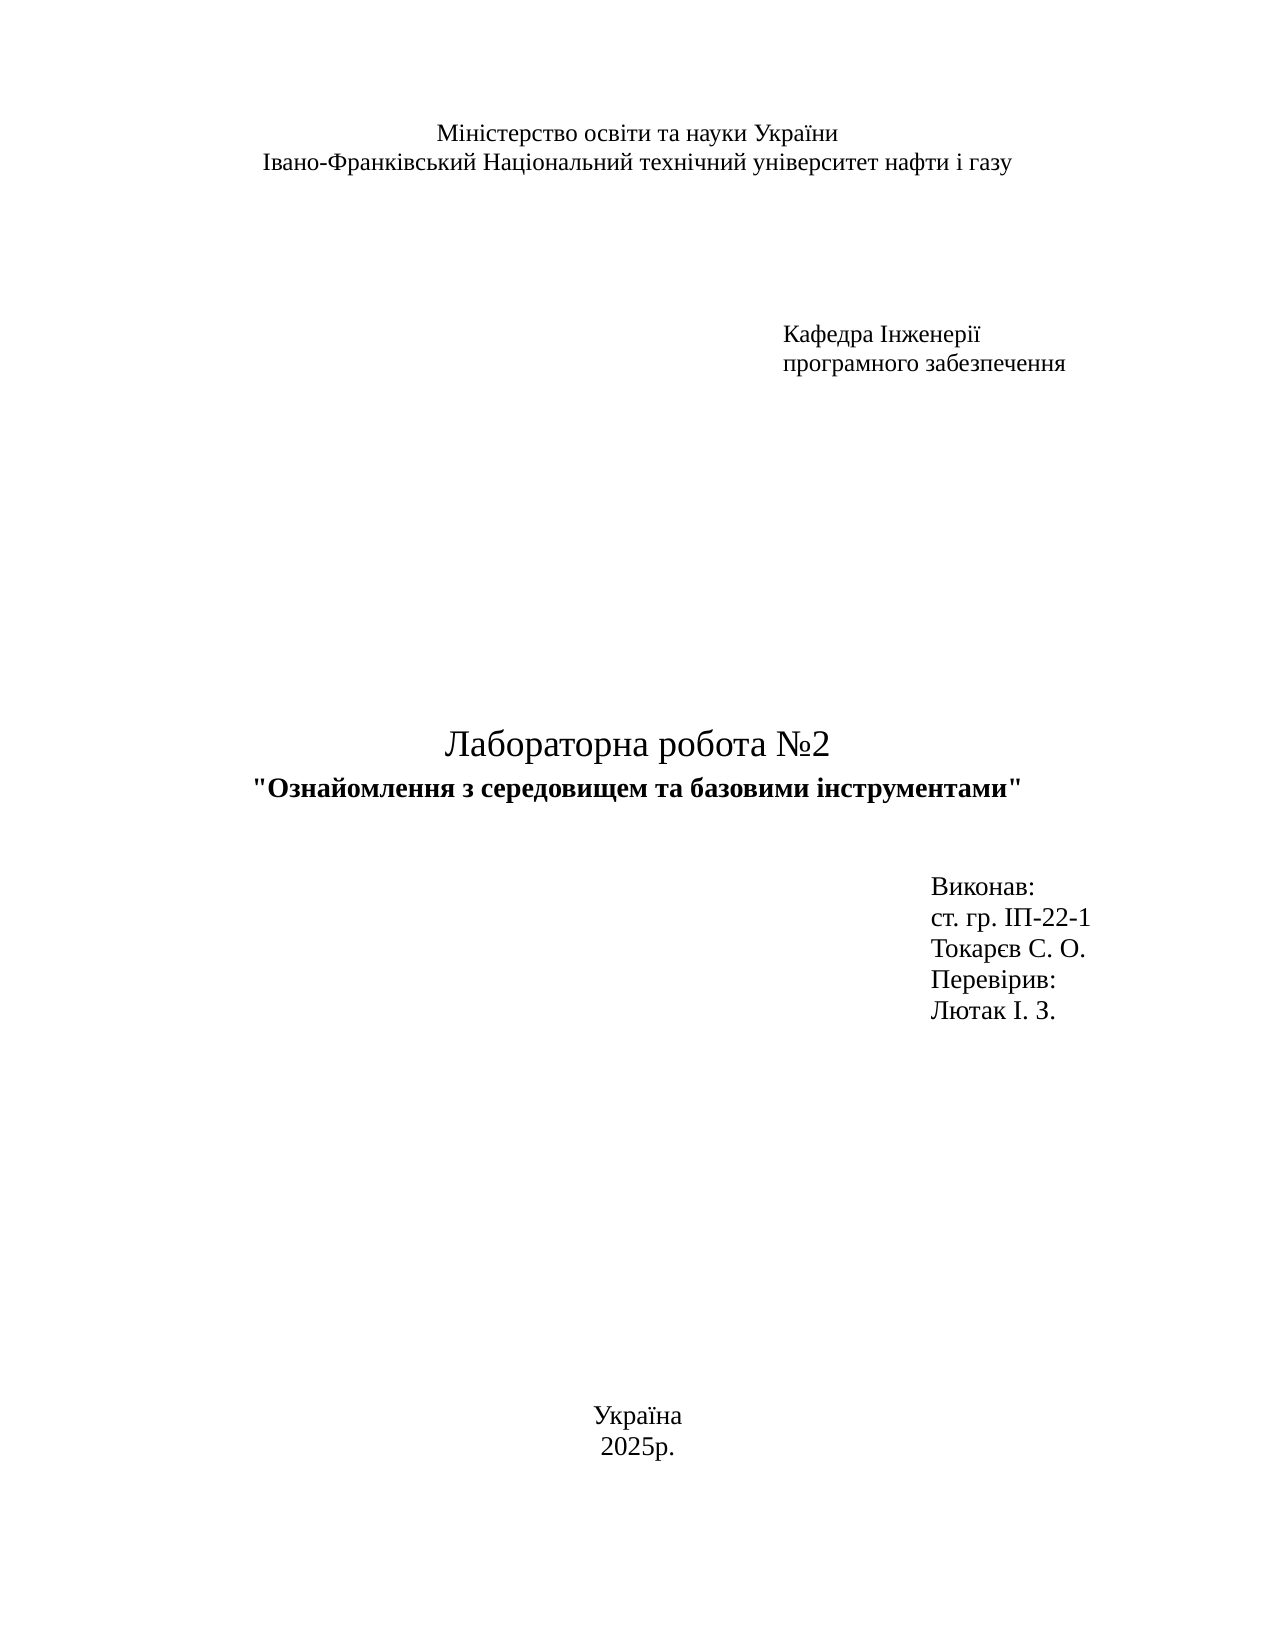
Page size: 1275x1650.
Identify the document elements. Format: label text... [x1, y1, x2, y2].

text Івано-Франківський Національний технічний університет нафти і газу [118, 147, 1157, 176]
text програмного забезпечення [783, 348, 1157, 377]
text Виконав: [931, 870, 1157, 901]
text Лютак І. З. [931, 994, 1157, 1026]
text Перевірив: [931, 963, 1157, 994]
text 2025р.­ [118, 1430, 1157, 1462]
text Міністерство освіти та науки України [118, 118, 1157, 147]
text Токарєв С. О. [931, 932, 1157, 963]
subtitle "Ознайомлення з середовищем та базовими інструментами" [118, 771, 1157, 804]
text Кафедра Інженерії [783, 319, 1157, 348]
text Україна [118, 1399, 1157, 1430]
text Лабораторна робота №2 [118, 722, 1157, 765]
text ст. гр. ІП-22-1 [931, 901, 1157, 932]
